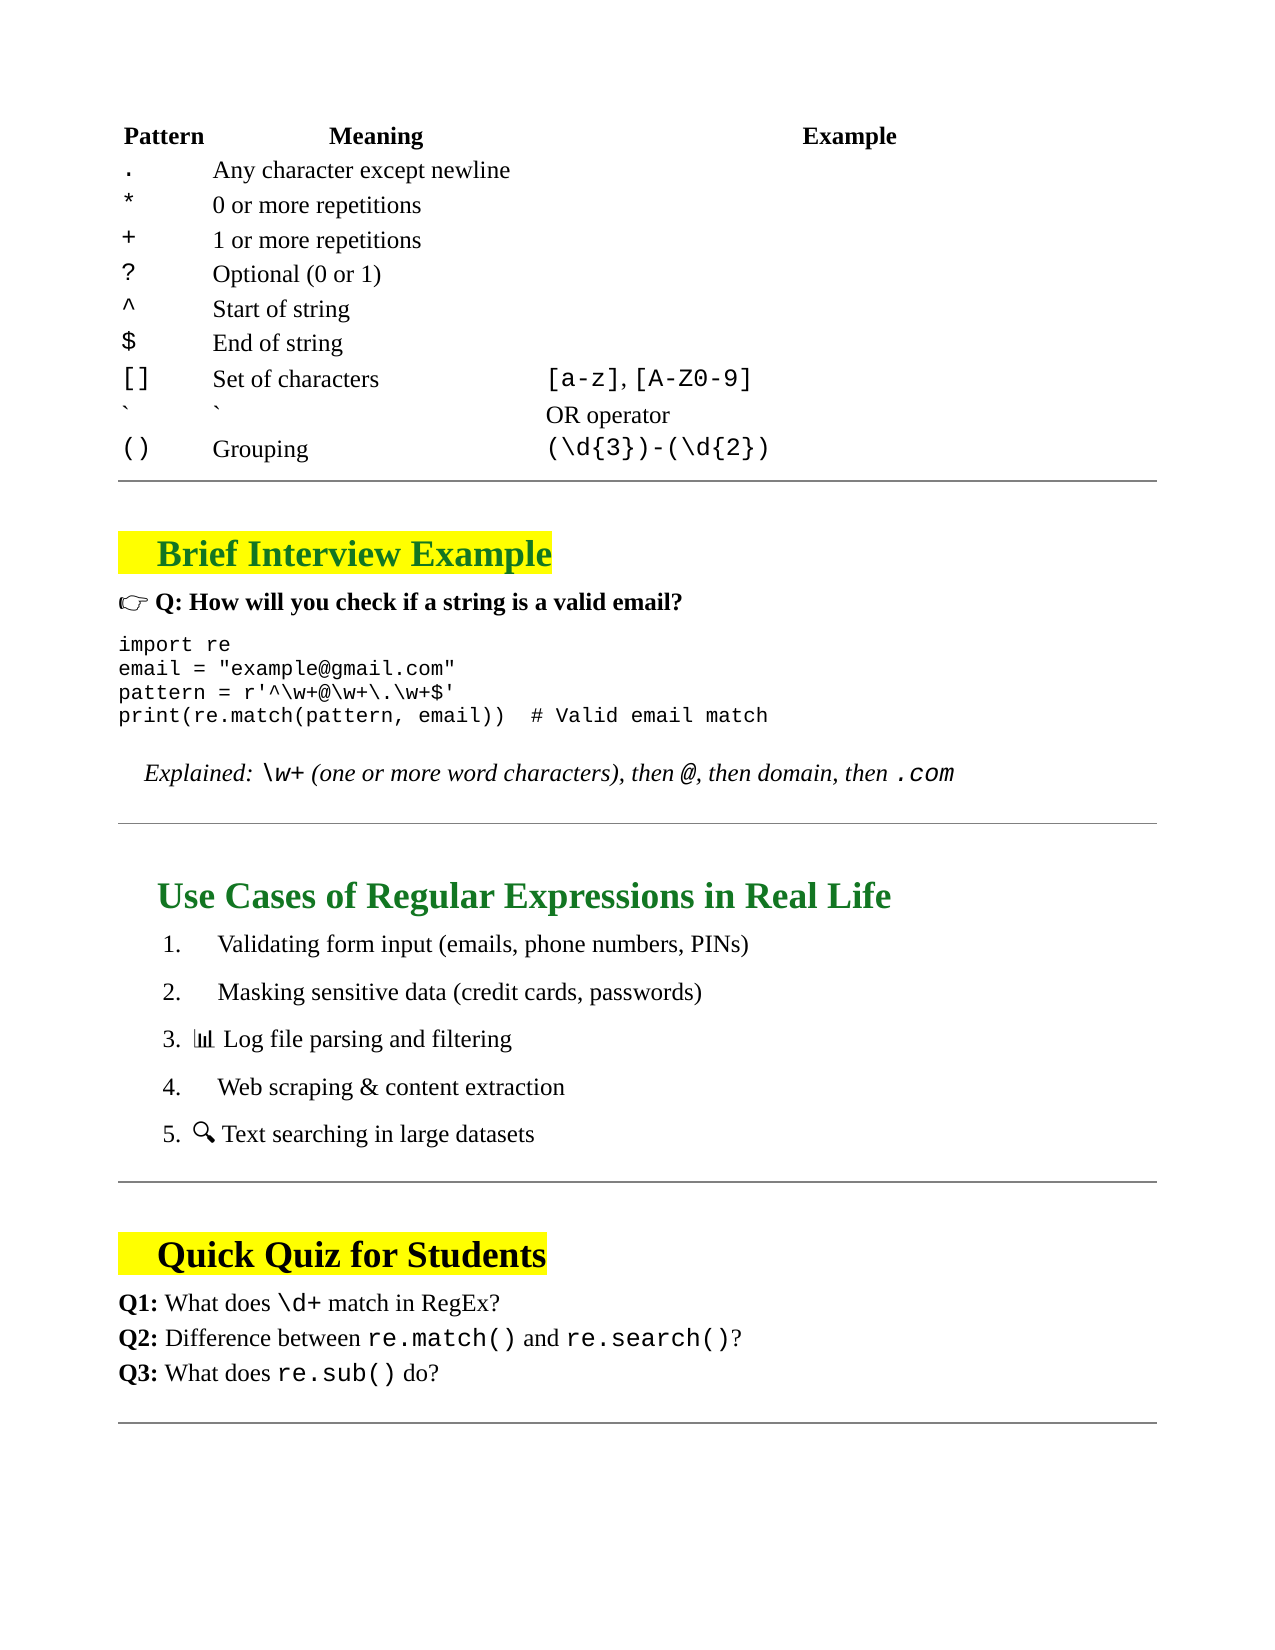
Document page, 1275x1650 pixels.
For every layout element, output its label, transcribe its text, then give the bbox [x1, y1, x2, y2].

list ✅ Validating form input (emails, phone numbers, PINs) [162, 929, 1157, 958]
table_cell 1 or more repetitions [210, 222, 543, 256]
table_cell [543, 291, 1157, 326]
table_header Meaning [210, 118, 543, 153]
table_cell [543, 187, 1157, 222]
table_cell [] [118, 360, 209, 397]
table_cell OR operator [543, 397, 1157, 431]
subtitle 🧠 Quick Quiz for Students [118, 1232, 1157, 1275]
table_cell . [118, 153, 209, 187]
table_cell End of string [210, 326, 543, 360]
text pattern = r'^\w+@\w+\.\w+$' [118, 682, 1157, 705]
table_cell [543, 153, 1157, 187]
table_cell [543, 256, 1157, 291]
table_cell ? [118, 256, 209, 291]
table_cell (\d{3})-(\d{2}) [543, 431, 1157, 466]
text email = "example@gmail.com" [118, 658, 1157, 682]
text Q1: What does \d+ match in RegEx? Q2: Difference between re.match() and re.search()? Q3: What does re.sub() do? [118, 1288, 1157, 1389]
list 🔍 Text searching in large datasets [162, 1119, 1157, 1148]
text import re [118, 634, 1157, 658]
table_cell ` [118, 397, 209, 431]
table_cell Grouping [210, 431, 543, 466]
table_cell [a-z], [A-Z0-9] [543, 360, 1157, 397]
table_cell [543, 326, 1157, 360]
text 👉 Q: How will you check if a string is a valid email? [118, 587, 1157, 616]
table_cell Set of characters [210, 360, 543, 397]
table_cell Any character except newline [210, 153, 543, 187]
subtitle 🧠 Brief Interview Example [118, 531, 1157, 574]
list 🔐 Masking sensitive data (credit cards, passwords) [162, 977, 1157, 1006]
table_cell Start of string [210, 291, 543, 326]
list 🔄 Web scraping & content extraction [162, 1072, 1157, 1101]
table_header Pattern [118, 118, 209, 153]
table_cell $ [118, 326, 209, 360]
table_cell 0 or more repetitions [210, 187, 543, 222]
table_header Example [543, 118, 1157, 153]
table_cell ^ [118, 291, 209, 326]
text print(re.match(pattern, email)) # Valid email match [118, 705, 1157, 729]
table_cell ` [210, 397, 543, 431]
table_cell () [118, 431, 209, 466]
text 🧠 Explained: \w+ (one or more word characters), then @, then domain, then .com [118, 758, 1157, 789]
list 📊 Log file parsing and filtering [162, 1024, 1157, 1053]
table_cell Optional (0 or 1) [210, 256, 543, 291]
table_cell [543, 222, 1157, 256]
subtitle 📌 Use Cases of Regular Expressions in Real Life [118, 873, 1157, 917]
table_cell * [118, 187, 209, 222]
table_cell + [118, 222, 209, 256]
